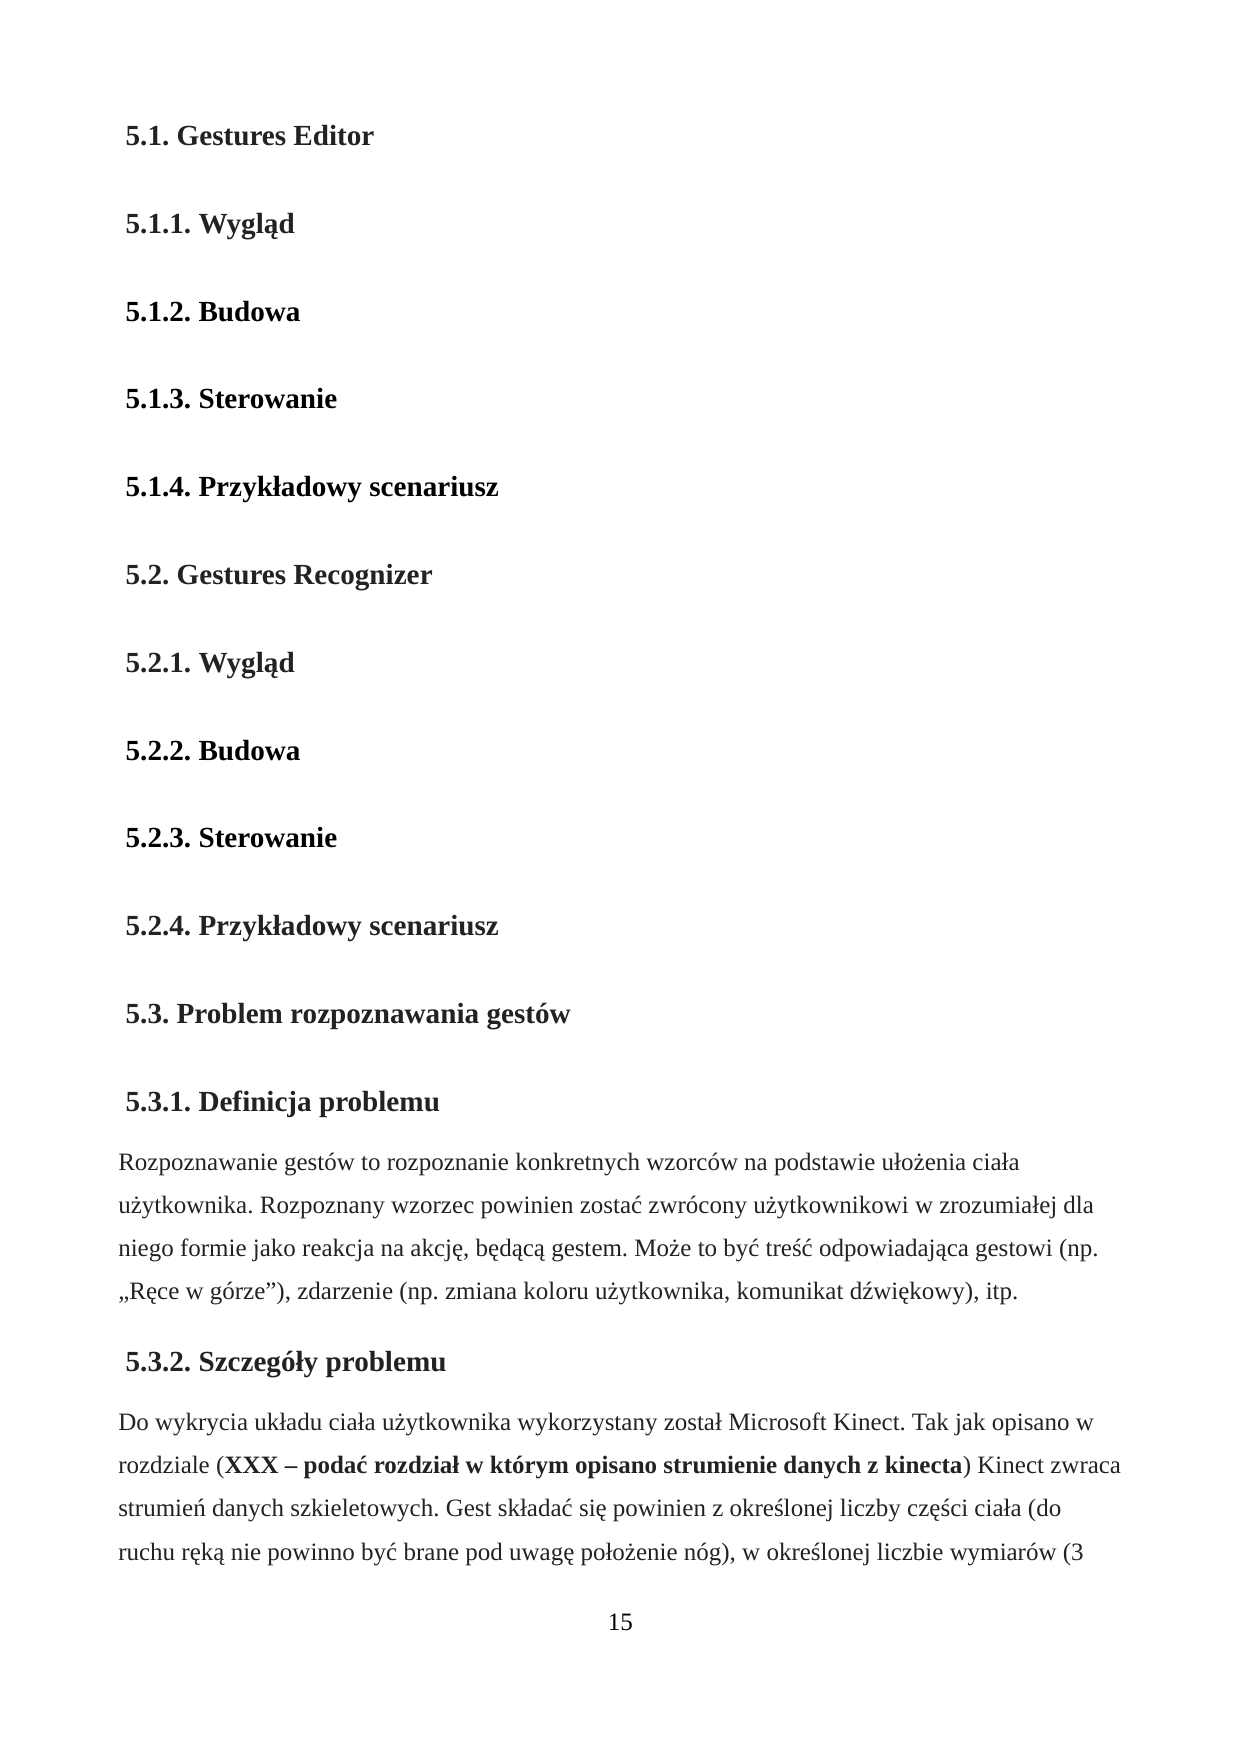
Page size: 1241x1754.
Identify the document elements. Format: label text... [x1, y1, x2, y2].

subtitle Wygląd [118, 645, 1122, 678]
subtitle Sterowanie [118, 382, 1122, 415]
text Do wykrycia układu ciała użytkownika wykorzystany został Microsoft Kinect. Tak jak opisano w rozdziale (XXX – podać rozdział w którym opisano strumienie danych z kinecta) Kinect zwraca strumień danych szkieletowych. Gest składać się powinien z określonej liczby części ciała (do ruchu ręką nie powinno być brane pod uwagę położenie nóg), w określonej liczbie wymiarów (3 [118, 1407, 1122, 1565]
subtitle Budowa [118, 733, 1122, 766]
subtitle Definicja problemu [118, 1084, 1122, 1118]
text Rozpoznawanie gestów to rozpoznanie konkretnych wzorców na podstawie ułożenia ciała użytkownika. Rozpoznany wzorzec powinien zostać zwrócony użytkownikowi w zrozumiałej dla niego formie jako reakcja na akcję, będącą gestem. Może to być treść odpowiadająca gestowi (np. „Ręce w górze”), zdarzenie (np. zmiana koloru użytkownika, komunikat dźwiękowy), itp. [118, 1147, 1122, 1305]
subtitle Problem rozpoznawania gestów [118, 996, 1122, 1030]
subtitle Sterowanie [118, 821, 1122, 854]
subtitle Przykładowy scenariusz [118, 469, 1122, 503]
subtitle Szczegóły problemu [118, 1344, 1122, 1378]
subtitle Wygląd [118, 206, 1122, 239]
subtitle Budowa [118, 294, 1122, 327]
subtitle Przykładowy scenariusz [118, 908, 1122, 942]
subtitle Gestures Editor [118, 118, 1122, 152]
subtitle Gestures Recognizer [118, 557, 1122, 591]
